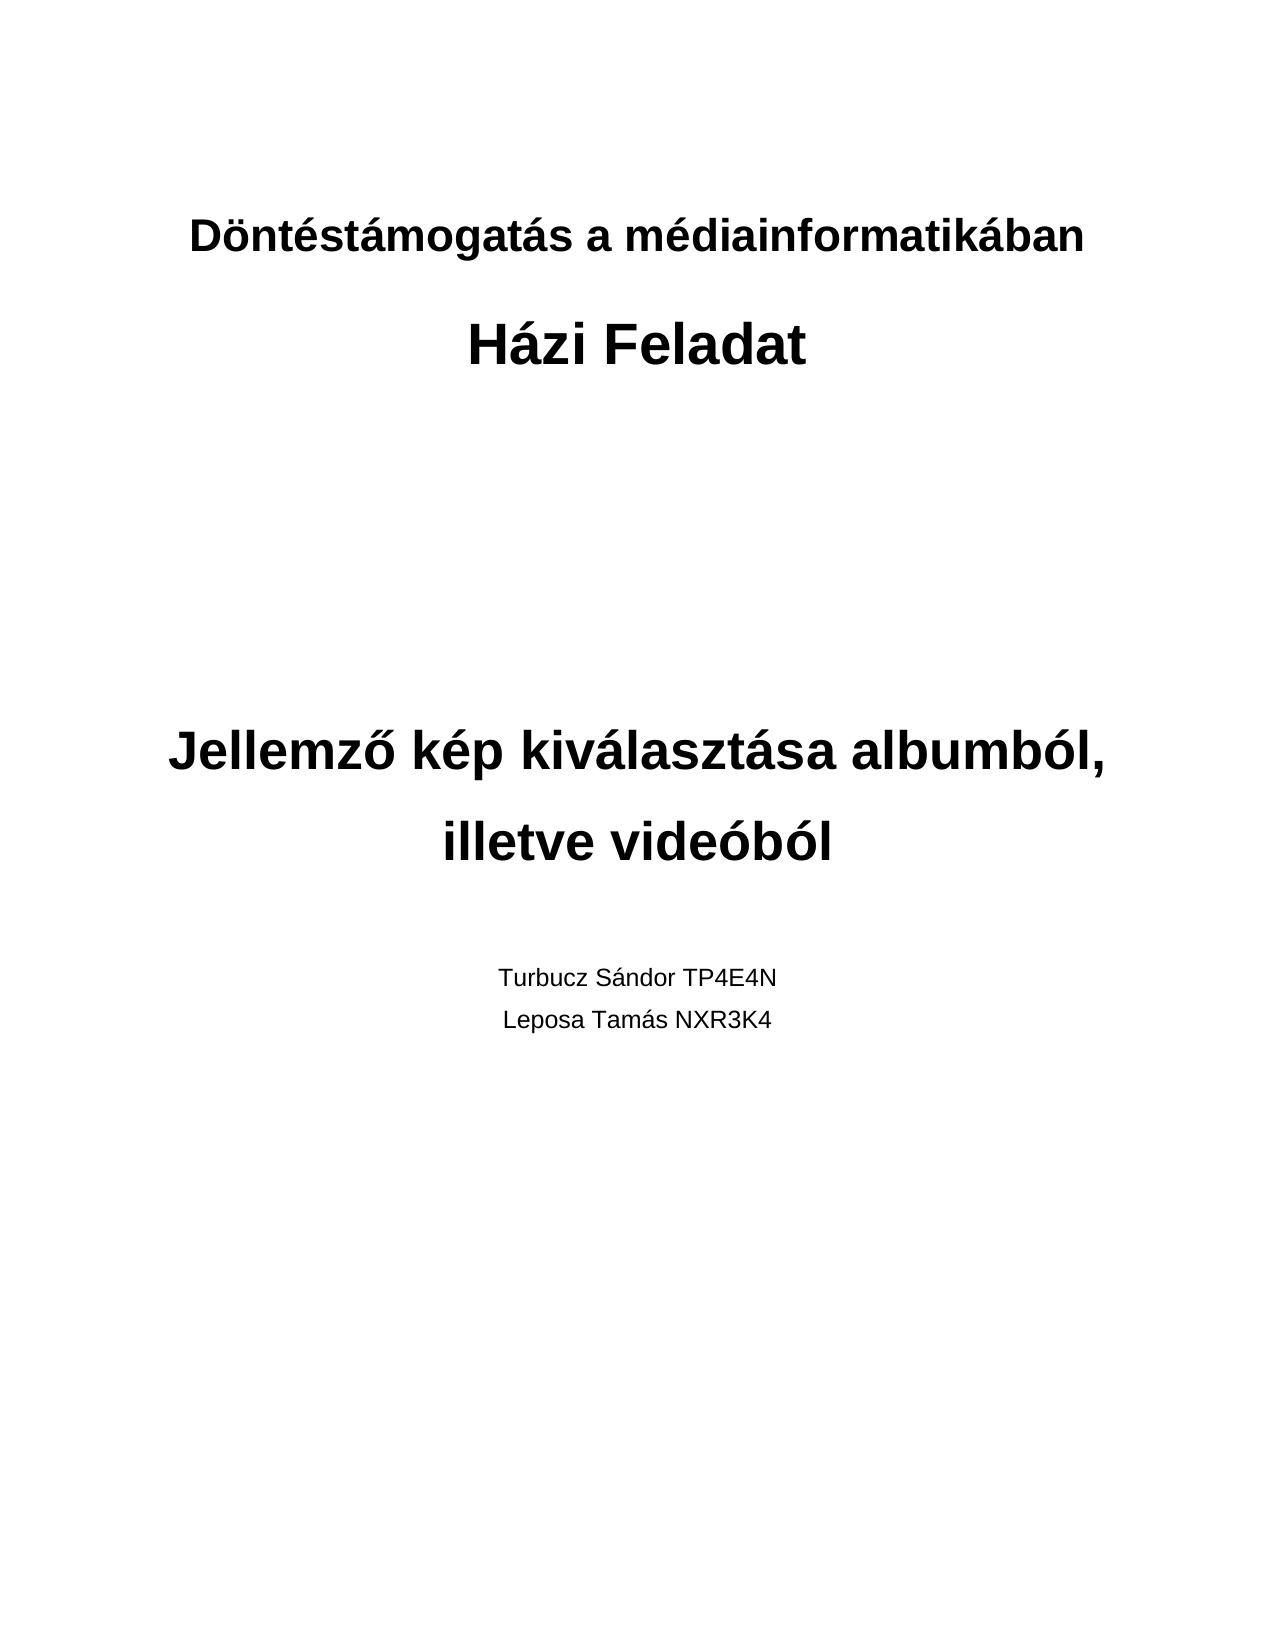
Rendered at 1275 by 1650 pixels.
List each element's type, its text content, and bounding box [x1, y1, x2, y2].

text Döntéstámogatás a médiainformatikában [118, 210, 1157, 261]
text Házi Feladat [118, 312, 1157, 377]
text Jellemző kép kiválasztása albumból, illetve videóból [118, 720, 1157, 872]
text Turbucz Sándor TP4E4N [118, 964, 1157, 992]
text Leposa Tamás NXR3K4 [118, 1006, 1157, 1034]
